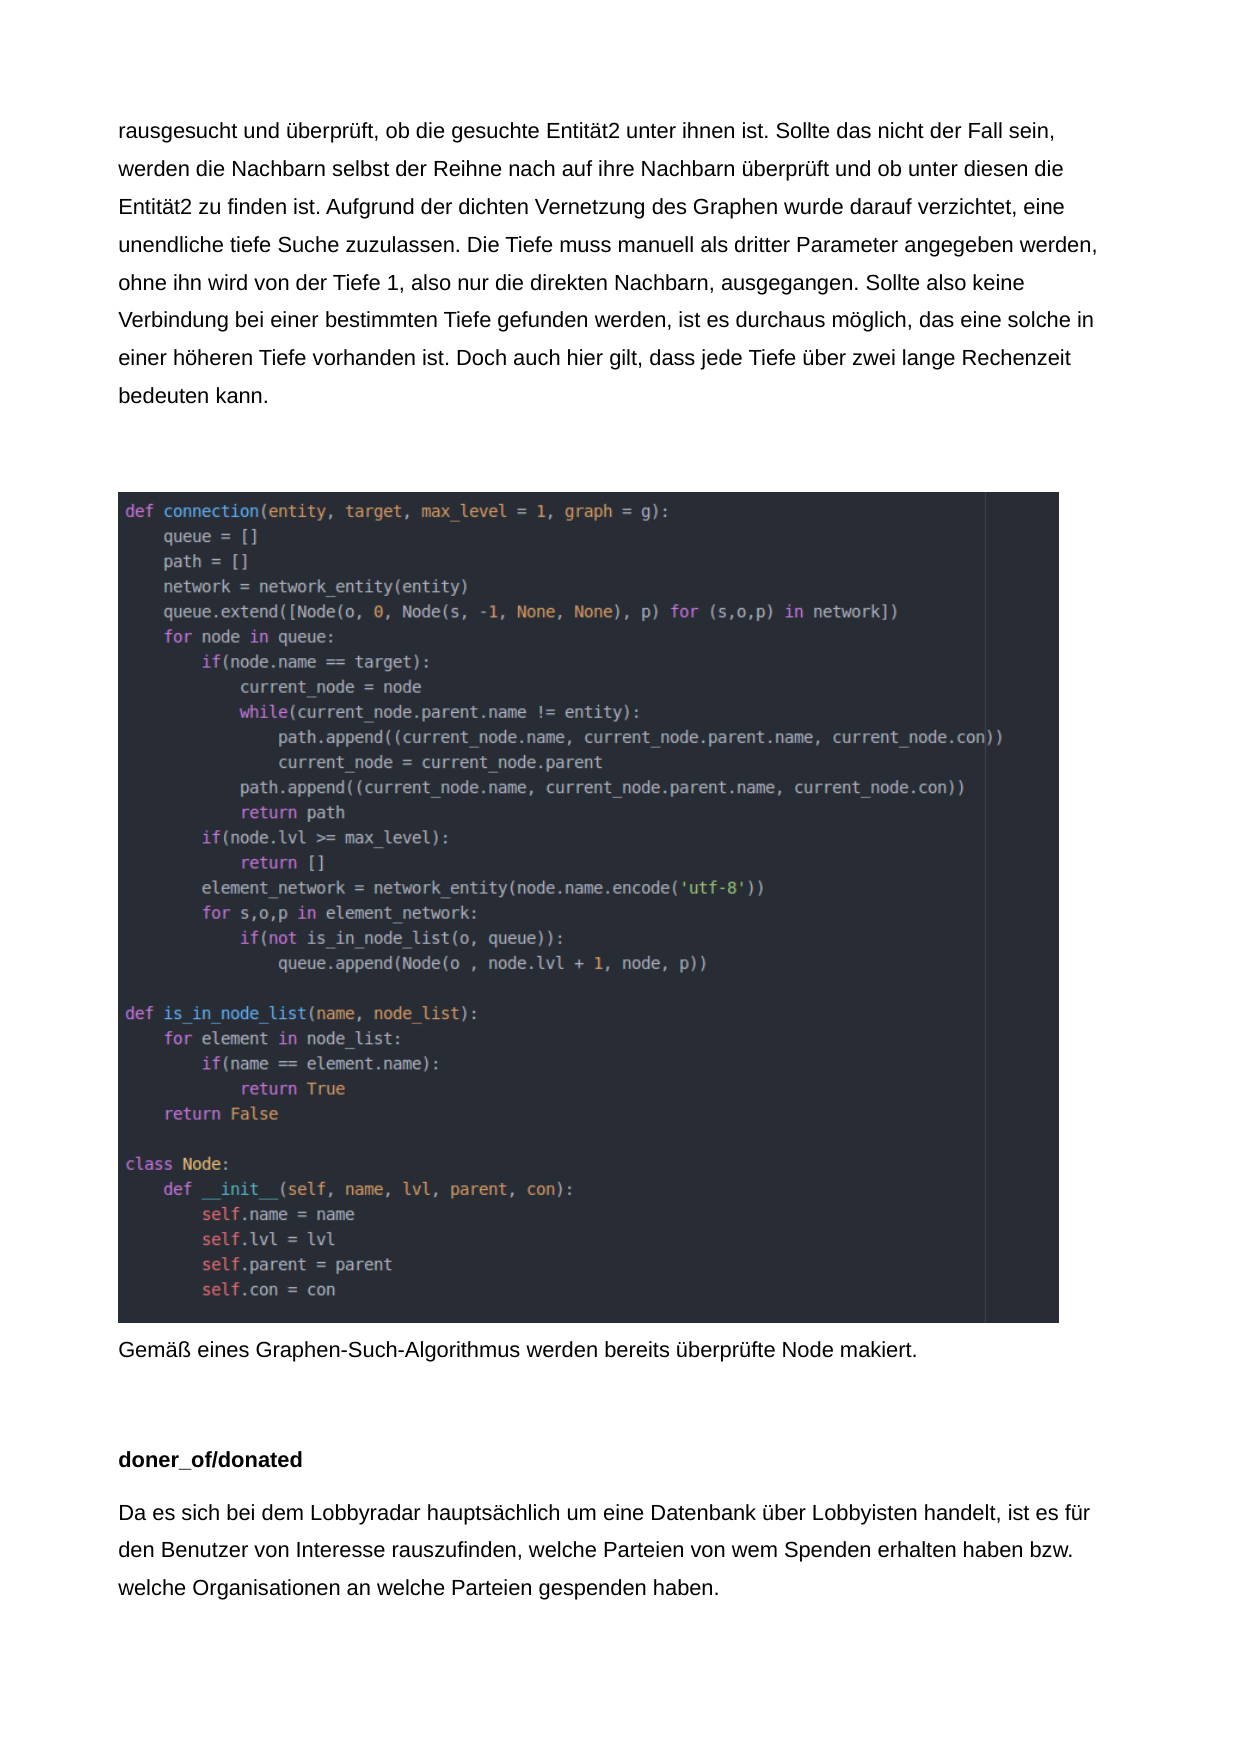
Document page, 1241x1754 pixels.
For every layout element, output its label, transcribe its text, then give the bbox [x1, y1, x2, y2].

picture [118, 492, 1059, 1323]
text rausgesucht und überprüft, ob die gesuchte Entität2 unter ihnen ist. Sollte das nicht der Fall sein, werden die Nachbarn selbst der Reihne nach auf ihre Nachbarn überprüft und ob unter diesen die Entität2 zu finden ist. Aufgrund der dichten Vernetzung des Graphen wurde darauf verzichtet, eine unendliche tiefe Suche zuzulassen. Die Tiefe muss manuell als dritter Parameter angegeben werden, ohne ihn wird von der Tiefe 1, also nur die direkten Nachbarn, ausgegangen. Sollte also keine Verbindung bei einer bestimmten Tiefe gefunden werden, ist es durchaus möglich, das eine solche in einer höheren Tiefe vorhanden ist. Doch auch hier gilt, dass jede Tiefe über zwei lange Rechenzeit bedeuten kann. [118, 118, 1122, 408]
text doner_of/donated [118, 1447, 1122, 1472]
text Gemäß eines Graphen-Such-Algorithmus werden bereits überprüfte Node makiert. [118, 1337, 1122, 1362]
text Da es sich bei dem Lobbyradar hauptsächlich um eine Datenbank über Lobbyisten handelt, ist es für den Benutzer von Interesse rauszufinden, welche Parteien von wem Spenden erhalten haben bzw. welche Organisationen an welche Parteien gespenden haben. [118, 1499, 1122, 1600]
